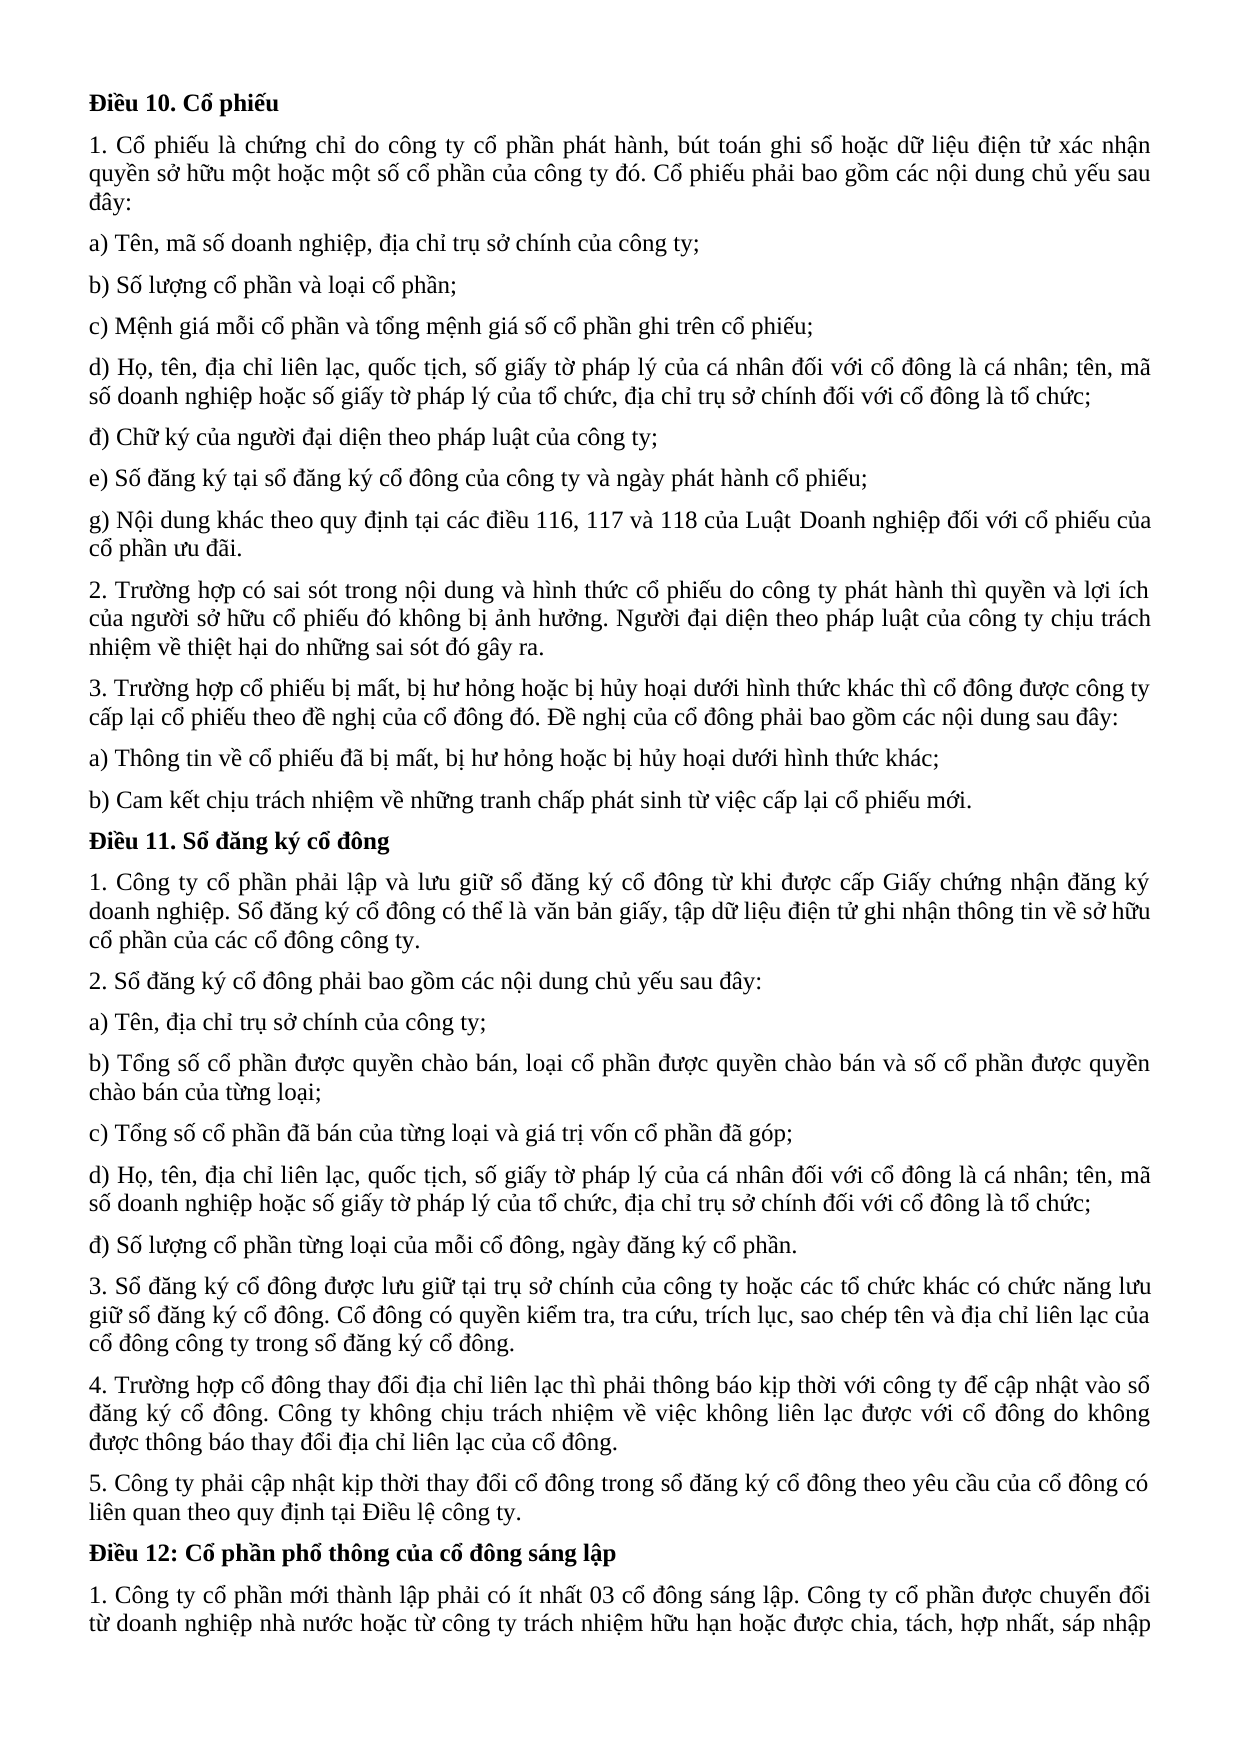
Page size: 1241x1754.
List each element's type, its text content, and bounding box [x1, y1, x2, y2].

text 3. Trường hợp cổ phiếu bị mất, bị hư hỏng hoặc bị hủy hoại dưới hình thức khác thì cổ đông được công ty cấp lại cổ phiếu theo đề nghị của cổ đông đó. Đề nghị của cổ đông phải bao gồm các nội dung sau đây: [89, 673, 1152, 731]
text đ) Số lượng cổ phần từng loại của mỗi cổ đông, ngày đăng ký cổ phần. [89, 1230, 1152, 1258]
text đ) Chữ ký của người đại diện theo pháp luật của công ty; [89, 422, 1152, 451]
text a) Thông tin về cổ phiếu đã bị mất, bị hư hỏng hoặc bị hủy hoại dưới hình thức khác; [89, 743, 1152, 772]
text a) Tên, địa chỉ trụ sở chính của công ty; [89, 1007, 1152, 1036]
text 2. Sổ đăng ký cổ đông phải bao gồm các nội dung chủ yếu sau đây: [89, 966, 1152, 995]
text b) Cam kết chịu trách nhiệm về những tranh chấp phát sinh từ việc cấp lại cổ phiếu mới. [89, 785, 1152, 813]
text b) Số lượng cổ phần và loại cổ phần; [89, 270, 1152, 298]
text d) Họ, tên, địa chỉ liên lạc, quốc tịch, số giấy tờ pháp lý của cá nhân đối với cổ đông là cá nhân; tên, mã số doanh nghiệp hoặc số giấy tờ pháp lý của tổ chức, địa chỉ trụ sở chính đối với cổ đông là tổ chức; [89, 1160, 1152, 1217]
text b) Tổng số cổ phần được quyền chào bán, loại cổ phần được quyền chào bán và số cổ phần được quyền chào bán của từng loại; [89, 1048, 1152, 1106]
subtitle Điều 10. Cổ phiếu [89, 88, 1152, 117]
text 1. Công ty cổ phần mới thành lập phải có ít nhất 03 cổ đông sáng lập. Công ty cổ phần được chuyển đổi từ doanh nghiệp nhà nước hoặc từ công ty trách nhiệm hữu hạn hoặc được chia, tách, hợp nhất, sáp nhập [89, 1580, 1152, 1637]
text 1. Cổ phiếu là chứng chỉ do công ty cổ phần phát hành, bút toán ghi sổ hoặc dữ liệu điện tử xác nhận quyền sở hữu một hoặc một số cổ phần của công ty đó. Cổ phiếu phải bao gồm các nội dung chủ yếu sau đây: [89, 130, 1152, 216]
subtitle Điều 11. Sổ đăng ký cổ đông [89, 826, 1152, 855]
text 5. Công ty phải cập nhật kịp thời thay đổi cổ đông trong sổ đăng ký cổ đông theo yêu cầu của cổ đông có liên quan theo quy định tại Điều lệ công ty. [89, 1468, 1152, 1526]
text 2. Trường hợp có sai sót trong nội dung và hình thức cổ phiếu do công ty phát hành thì quyền và lợi ích của người sở hữu cổ phiếu đó không bị ảnh hưởng. Người đại diện theo pháp luật của công ty chịu trách nhiệm về thiệt hại do những sai sót đó gây ra. [89, 575, 1152, 661]
text d) Họ, tên, địa chỉ liên lạc, quốc tịch, số giấy tờ pháp lý của cá nhân đối với cổ đông là cá nhân; tên, mã số doanh nghiệp hoặc số giấy tờ pháp lý của tổ chức, địa chỉ trụ sở chính đối với cổ đông là tổ chức; [89, 352, 1152, 410]
subtitle Điều 12: Cổ phần phổ thông của cổ đông sáng lập [89, 1538, 1152, 1567]
text a) Tên, mã số doanh nghiệp, địa chỉ trụ sở chính của công ty; [89, 228, 1152, 257]
text c) Tổng số cổ phần đã bán của từng loại và giá trị vốn cổ phần đã góp; [89, 1118, 1152, 1147]
text c) Mệnh giá mỗi cổ phần và tổng mệnh giá số cổ phần ghi trên cổ phiếu; [89, 311, 1152, 340]
text e) Số đăng ký tại sổ đăng ký cổ đông của công ty và ngày phát hành cổ phiếu; [89, 463, 1152, 492]
text g) Nội dung khác theo quy định tại các điều 116, 117 và 118 của Luật Doanh nghiệp đối với cổ phiếu của cổ phần ưu đãi. [89, 505, 1152, 562]
text 4. Trường hợp cổ đông thay đổi địa chỉ liên lạc thì phải thông báo kịp thời với công ty để cập nhật vào sổ đăng ký cổ đông. Công ty không chịu trách nhiệm về việc không liên lạc được với cổ đông do không được thông báo thay đổi địa chỉ liên lạc của cổ đông. [89, 1370, 1152, 1456]
text 1. Công ty cổ phần phải lập và lưu giữ sổ đăng ký cổ đông từ khi được cấp Giấy chứng nhận đăng ký doanh nghiệp. Sổ đăng ký cổ đông có thể là văn bản giấy, tập dữ liệu điện tử ghi nhận thông tin về sở hữu cổ phần của các cổ đông công ty. [89, 867, 1152, 953]
text 3. Sổ đăng ký cổ đông được lưu giữ tại trụ sở chính của công ty hoặc các tổ chức khác có chức năng lưu giữ sổ đăng ký cổ đông. Cổ đông có quyền kiểm tra, tra cứu, trích lục, sao chép tên và địa chỉ liên lạc của cổ đông công ty trong sổ đăng ký cổ đông. [89, 1271, 1152, 1357]
